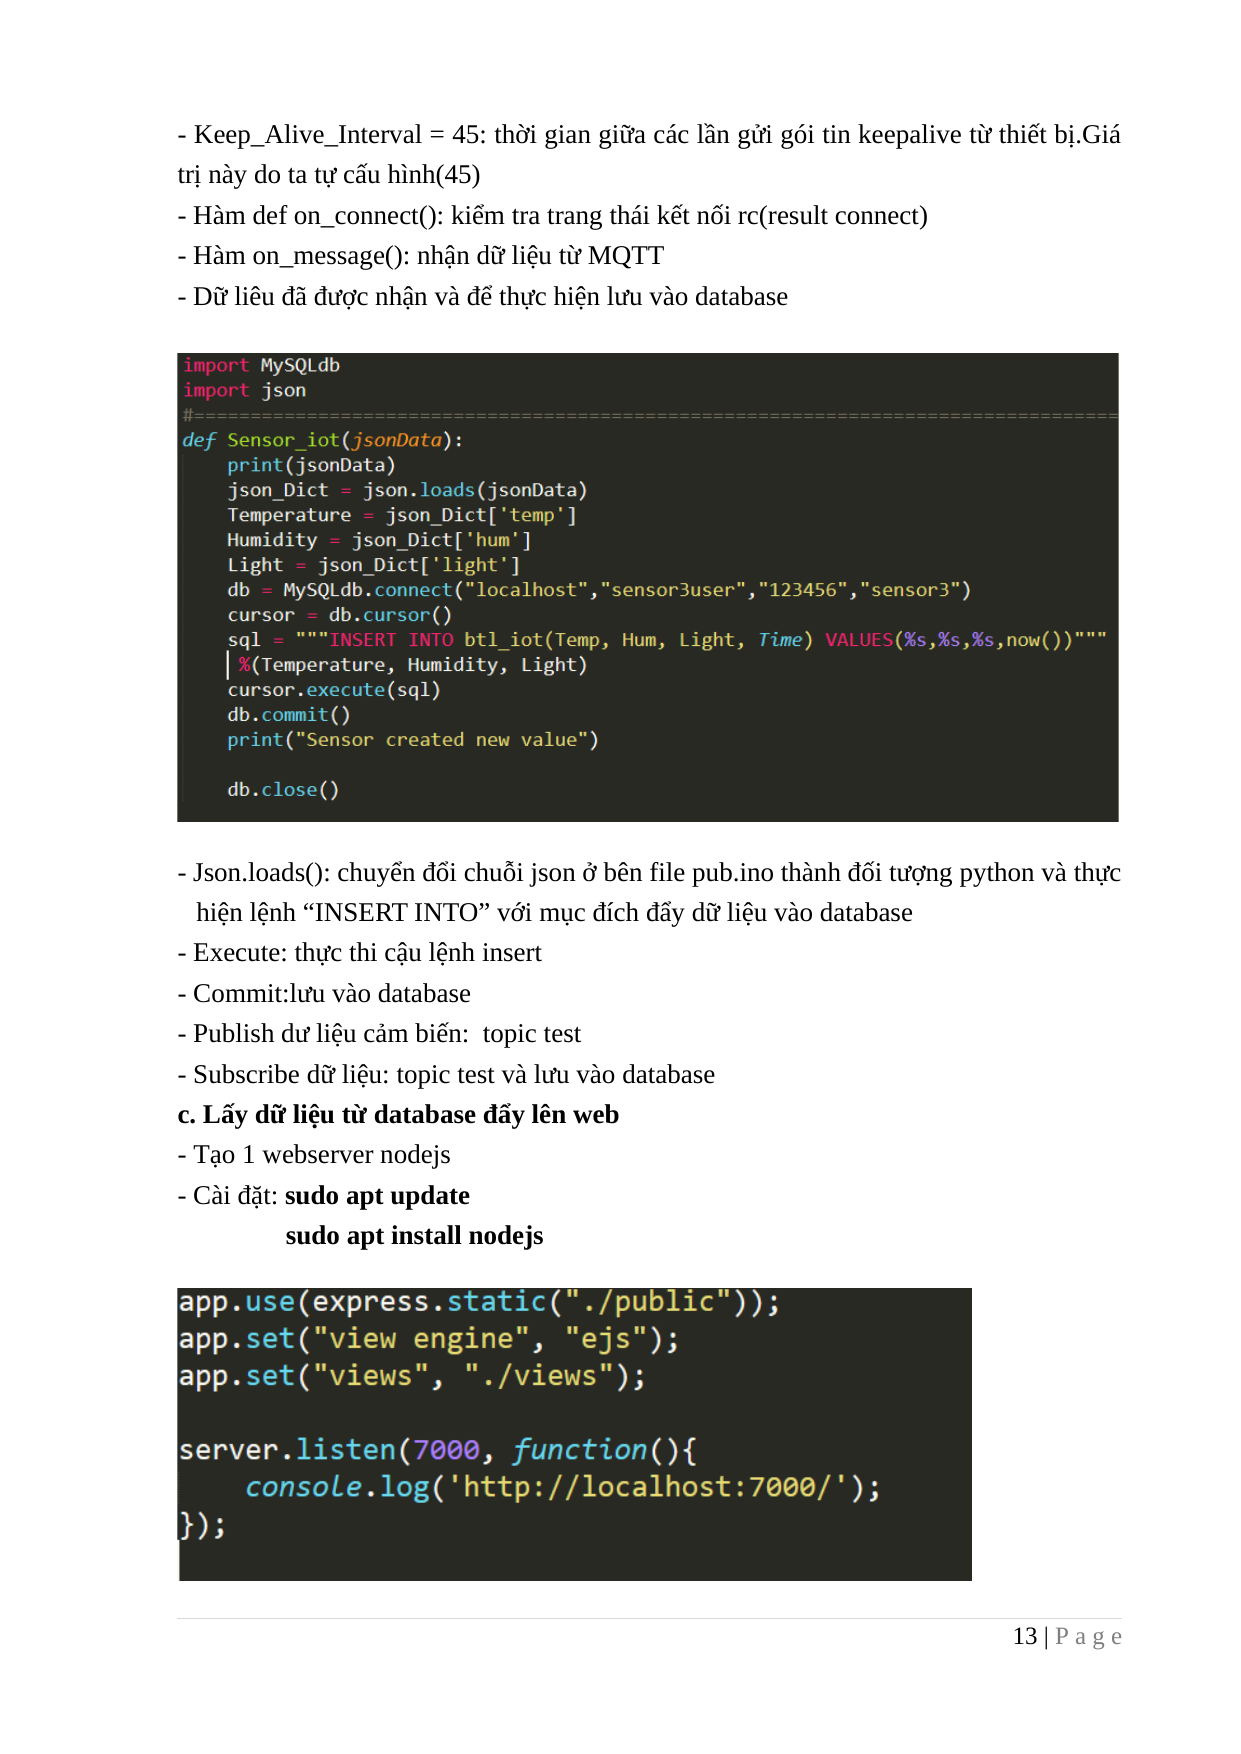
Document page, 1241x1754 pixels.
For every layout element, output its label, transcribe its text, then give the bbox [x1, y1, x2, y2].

text - Cài đặt: sudo apt update [177, 1179, 1122, 1210]
text - Commit:lưu vào database [177, 977, 1122, 1008]
picture [177, 1288, 972, 1581]
text - Hàm on_message(): nhận dữ liệu từ MQTT [177, 239, 1122, 271]
subtitle c. Lấy dữ liệu từ database đẩy lên web [177, 1098, 1122, 1129]
text - Json.loads(): chuyển đổi chuỗi json ở bên file pub.ino thành đối tượng python và thực hiện lệnh “INSERT INTO” với mục đích đẩy dữ liệu vào database [177, 856, 1122, 927]
text - Publish dư liệu cảm biến: topic test [177, 1017, 1122, 1048]
text sudo apt install nodejs [177, 1219, 1122, 1251]
text - Subscribe dữ liệu: topic test và lưu vào database [177, 1058, 1122, 1089]
text - Execute: thực thi cậu lệnh insert [177, 937, 1122, 968]
text - Keep_Alive_Interval = 45: thời gian giữa các lần gửi gói tin keepalive từ thiết bị.Giá trị này do ta tự cấu hình(45) [177, 118, 1122, 190]
picture [177, 353, 1119, 822]
text - Dữ liêu đã được nhận và để thực hiện lưu vào database [177, 280, 1122, 311]
text - Hàm def on_connect(): kiểm tra trang thái kết nối rc(result connect) [177, 199, 1122, 230]
text - Tạo 1 webserver nodejs [177, 1139, 1122, 1170]
